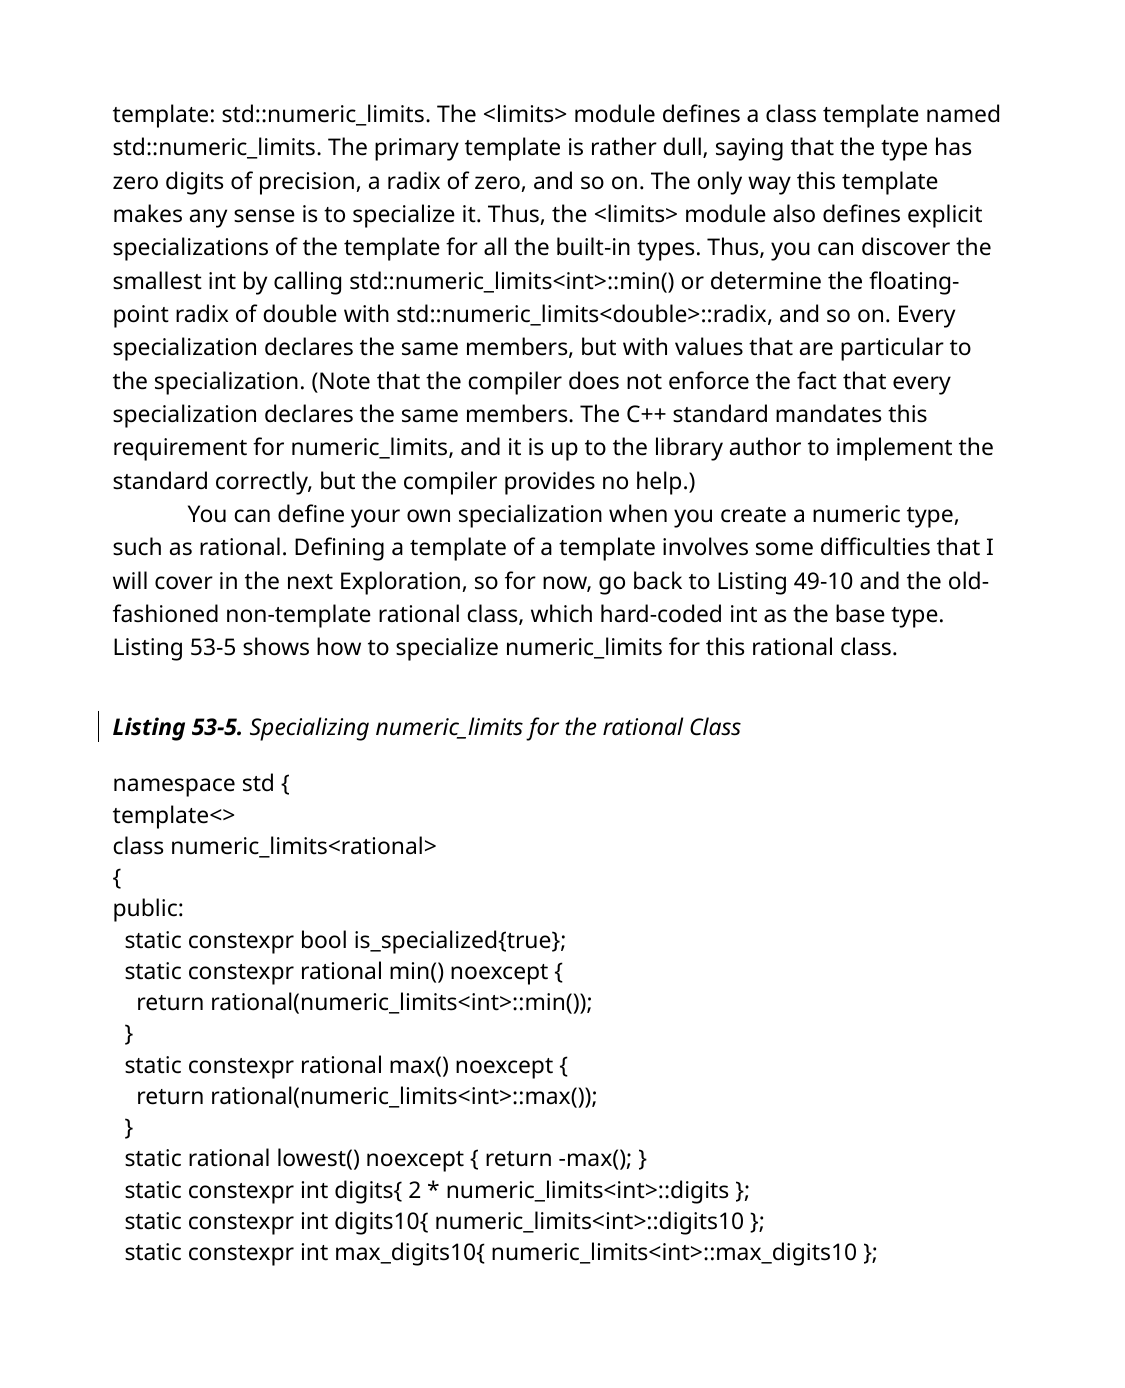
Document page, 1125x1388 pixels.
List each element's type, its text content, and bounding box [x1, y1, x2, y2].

text template: std::numeric_limits. The <limits> module defines a class template named std::numeric_limits. The primary template is rather dull, saying that the type has zero digits of precision, a radix of zero, and so on. The only way this template makes any sense is to specialize it. Thus, the <limits> module also defines explicit specializations of the template for all the built-in types. Thus, you can discover the smallest int by calling std::numeric_limits<int>::min() or determine the floating-point radix of double with std::numeric_limits<double>::radix, and so on. Every specialization declares the same members, but with values that are particular to the specialization. (Note that the compiler does not enforce the fact that every specialization declares the same members. The C++ standard mandates this requirement for numeric_limits, and it is up to the library author to implement the standard correctly, but the compiler provides no help.) [112, 96, 1012, 496]
text static constexpr int digits10{ numeric_limits<int>::digits10 }; [112, 1205, 1012, 1236]
text } [112, 1017, 1012, 1048]
text return rational(numeric_limits<int>::max()); [112, 1080, 1012, 1111]
text template<> [112, 798, 1012, 830]
text static rational lowest() noexcept { return -max(); } [112, 1142, 1012, 1173]
text static constexpr rational max() noexcept { [112, 1048, 1012, 1080]
text class numeric_limits<rational> [112, 830, 1012, 861]
text Listing 53-5. Specializing numeric_limits for the rational Class [112, 711, 1012, 742]
text static constexpr bool is_specialized{true}; [112, 923, 1012, 955]
text public: [112, 892, 1012, 923]
text } [112, 1111, 1012, 1142]
text static constexpr int max_digits10{ numeric_limits<int>::max_digits10 }; [112, 1236, 1012, 1267]
text return rational(numeric_limits<int>::min()); [112, 986, 1012, 1017]
text You can define your own specialization when you create a numeric type, such as rational. Defining a template of a template involves some difficulties that I will cover in the next Exploration, so for now, go back to Listing 49-10 and the old-fashioned non-template rational class, which hard-coded int as the base type. Listing 53-5 shows how to specialize numeric_limits for this rational class. [112, 496, 1012, 663]
text static constexpr int digits{ 2 * numeric_limits<int>::digits }; [112, 1173, 1012, 1205]
text { [112, 861, 1012, 892]
text namespace std { [112, 767, 1012, 798]
text static constexpr rational min() noexcept { [112, 955, 1012, 986]
